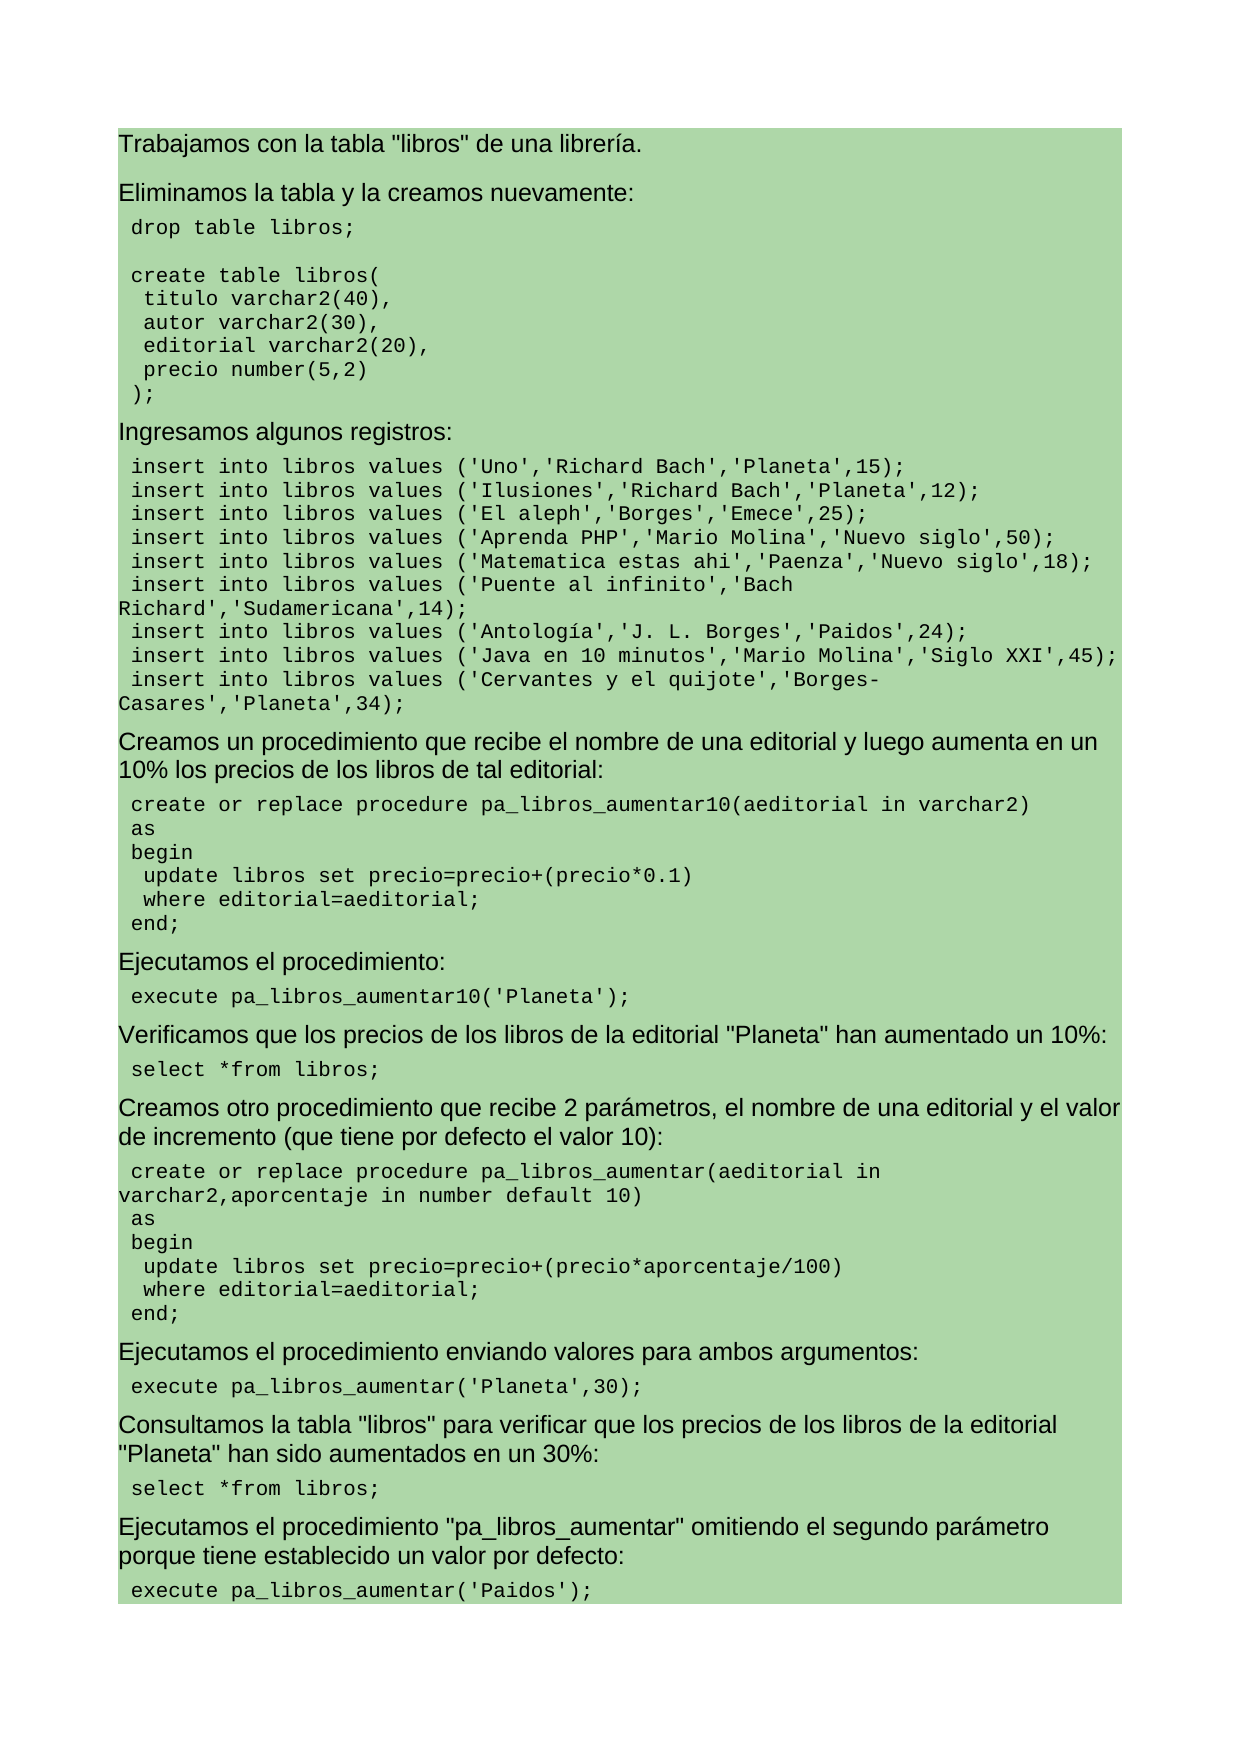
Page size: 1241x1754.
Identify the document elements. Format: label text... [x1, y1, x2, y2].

text end; [118, 1303, 1122, 1327]
text begin [118, 842, 1122, 865]
text select *from libros; [118, 1478, 1122, 1502]
text Eliminamos la tabla y la creamos nuevamente: [118, 178, 1122, 207]
text precio number(5,2) [118, 359, 1122, 383]
text Verificamos que los precios de los libros de la editorial "Planeta" han aumentado un 10%: [118, 1020, 1122, 1049]
text update libros set precio=precio+(precio*0.1) [118, 865, 1122, 889]
text as [118, 1208, 1122, 1232]
text execute pa_libros_aumentar10('Planeta'); [118, 986, 1122, 1009]
text begin [118, 1232, 1122, 1256]
text Trabajamos con la tabla "libros" de una librería. [118, 128, 1122, 157]
text Ejecutamos el procedimiento enviando valores para ambos argumentos: [118, 1337, 1122, 1366]
text Creamos otro procedimiento que recibe 2 parámetros, el nombre de una editorial y el valor de incremento (que tiene por defecto el valor 10): [118, 1093, 1122, 1151]
text Consultamos la tabla "libros" para verificar que los precios de los libros de la editorial "Planeta" han sido aumentados en un 30%: [118, 1410, 1122, 1468]
text as [118, 818, 1122, 842]
text Ejecutamos el procedimiento "pa_libros_aumentar" omitiendo el segundo parámetro porque tiene establecido un valor por defecto: [118, 1512, 1122, 1570]
text insert into libros values ('Matematica estas ahi','Paenza','Nuevo siglo',18); [118, 551, 1122, 574]
text update libros set precio=precio+(precio*aporcentaje/100) [118, 1256, 1122, 1279]
text insert into libros values ('Uno','Richard Bach','Planeta',15); [118, 456, 1122, 480]
text Ingresamos algunos registros: [118, 417, 1122, 446]
text insert into libros values ('Cervantes y el quijote','Borges- Casares','Planeta',34); [118, 669, 1122, 716]
text drop table libros; [118, 217, 1122, 241]
text insert into libros values ('Antología','J. L. Borges','Paidos',24); [118, 622, 1122, 645]
text where editorial=aeditorial; [118, 1279, 1122, 1303]
text create table libros( [118, 264, 1122, 288]
text execute pa_libros_aumentar('Paidos'); [118, 1580, 1122, 1604]
text Ejecutamos el procedimiento: [118, 947, 1122, 976]
text create or replace procedure pa_libros_aumentar(aeditorial in varchar2,aporcentaje in number default 10) [118, 1161, 1122, 1208]
text insert into libros values ('Aprenda PHP','Mario Molina','Nuevo siglo',50); [118, 527, 1122, 551]
text where editorial=aeditorial; [118, 889, 1122, 913]
text titulo varchar2(40), [118, 288, 1122, 312]
text create or replace procedure pa_libros_aumentar10(aeditorial in varchar2) [118, 794, 1122, 818]
text select *from libros; [118, 1059, 1122, 1083]
text insert into libros values ('Java en 10 minutos','Mario Molina','Siglo XXI',45); [118, 645, 1122, 669]
text execute pa_libros_aumentar('Planeta',30); [118, 1376, 1122, 1400]
text editorial varchar2(20), [118, 336, 1122, 359]
text end; [118, 913, 1122, 936]
text Creamos un procedimiento que recibe el nombre de una editorial y luego aumenta en un 10% los precios de los libros de tal editorial: [118, 727, 1122, 784]
text ); [118, 383, 1122, 406]
text insert into libros values ('Puente al infinito','Bach Richard','Sudamericana',14); [118, 574, 1122, 622]
text insert into libros values ('Ilusiones','Richard Bach','Planeta',12); [118, 480, 1122, 503]
text insert into libros values ('El aleph','Borges','Emece',25); [118, 503, 1122, 527]
text autor varchar2(30), [118, 312, 1122, 336]
